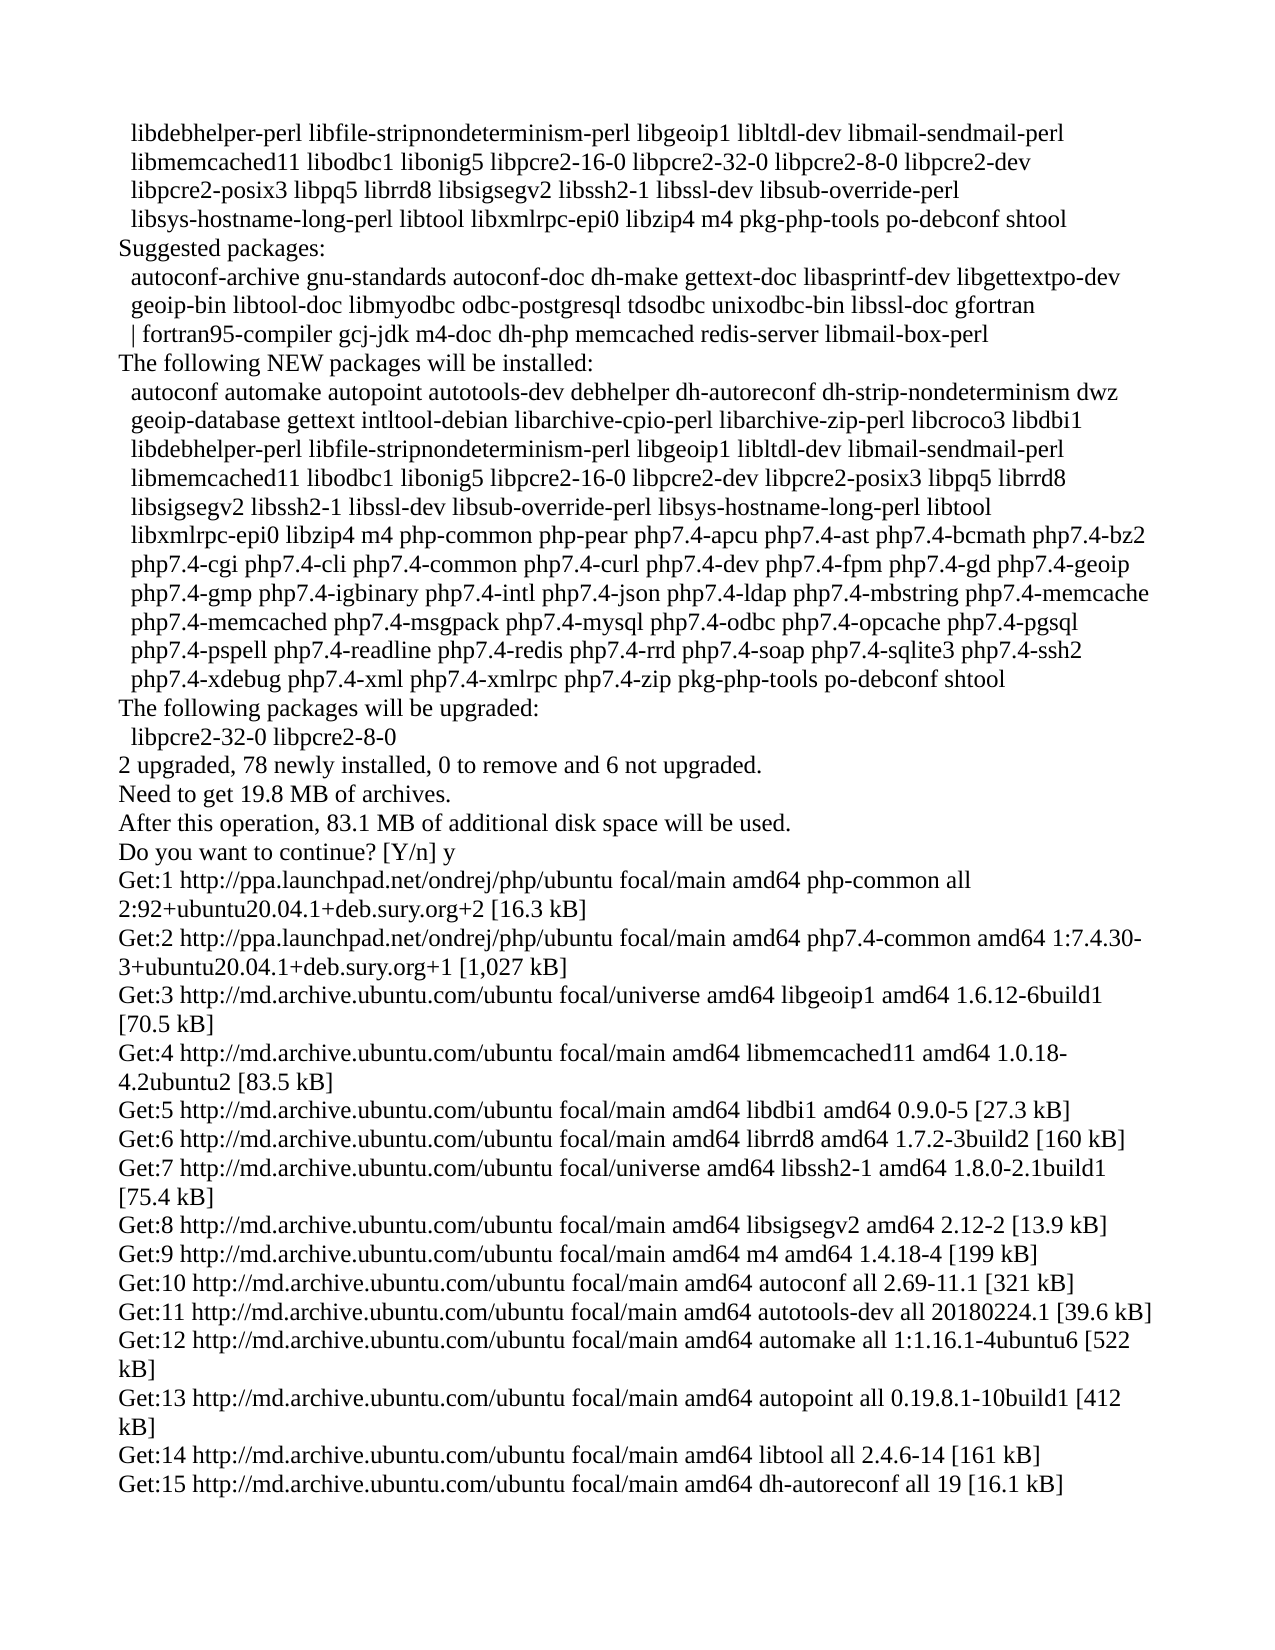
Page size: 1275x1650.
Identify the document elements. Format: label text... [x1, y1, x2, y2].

text Get:9 http://md.archive.ubuntu.com/ubuntu focal/main amd64 m4 amd64 1.4.18-4 [199 kB] [118, 1239, 1157, 1268]
text Get:13 http://md.archive.ubuntu.com/ubuntu focal/main amd64 autopoint all 0.19.8.1-10build1 [412 kB] [118, 1383, 1157, 1441]
text geoip-bin libtool-doc libmyodbc odbc-postgresql tdsodbc unixodbc-bin libssl-doc gfortran [118, 291, 1157, 319]
text Suggested packages: [118, 233, 1157, 262]
text geoip-database gettext intltool-debian libarchive-cpio-perl libarchive-zip-perl libcroco3 libdbi1 [118, 406, 1157, 434]
text Get:11 http://md.archive.ubuntu.com/ubuntu focal/main amd64 autotools-dev all 20180224.1 [39.6 kB] [118, 1297, 1157, 1326]
text autoconf-archive gnu-standards autoconf-doc dh-make gettext-doc libasprintf-dev libgettextpo-dev [118, 262, 1157, 291]
text Get:5 http://md.archive.ubuntu.com/ubuntu focal/main amd64 libdbi1 amd64 0.9.0-5 [27.3 kB] [118, 1096, 1157, 1124]
text Get:14 http://md.archive.ubuntu.com/ubuntu focal/main amd64 libtool all 2.4.6-14 [161 kB] [118, 1441, 1157, 1469]
text php7.4-xdebug php7.4-xml php7.4-xmlrpc php7.4-zip pkg-php-tools po-debconf shtool [118, 664, 1157, 693]
text libmemcached11 libodbc1 libonig5 libpcre2-16-0 libpcre2-dev libpcre2-posix3 libpq5 librrd8 [118, 463, 1157, 492]
text 2 upgraded, 78 newly installed, 0 to remove and 6 not upgraded. [118, 751, 1157, 779]
text autoconf automake autopoint autotools-dev debhelper dh-autoreconf dh-strip-nondeterminism dwz [118, 377, 1157, 406]
text | fortran95-compiler gcj-jdk m4-doc dh-php memcached redis-server libmail-box-perl [118, 319, 1157, 348]
text libdebhelper-perl libfile-stripnondeterminism-perl libgeoip1 libltdl-dev libmail-sendmail-perl [118, 434, 1157, 463]
text Get:15 http://md.archive.ubuntu.com/ubuntu focal/main amd64 dh-autoreconf all 19 [16.1 kB] [118, 1469, 1157, 1498]
text Get:4 http://md.archive.ubuntu.com/ubuntu focal/main amd64 libmemcached11 amd64 1.0.18-4.2ubuntu2 [83.5 kB] [118, 1038, 1157, 1096]
text The following packages will be upgraded: [118, 693, 1157, 722]
text Get:2 http://ppa.launchpad.net/ondrej/php/ubuntu focal/main amd64 php7.4-common amd64 1:7.4.30-3+ubuntu20.04.1+deb.sury.org+1 [1,027 kB] [118, 923, 1157, 981]
text libsigsegv2 libssh2-1 libssl-dev libsub-override-perl libsys-hostname-long-perl libtool [118, 492, 1157, 521]
text libpcre2-32-0 libpcre2-8-0 [118, 722, 1157, 751]
text The following NEW packages will be installed: [118, 348, 1157, 377]
text Get:10 http://md.archive.ubuntu.com/ubuntu focal/main amd64 autoconf all 2.69-11.1 [321 kB] [118, 1268, 1157, 1297]
text Get:12 http://md.archive.ubuntu.com/ubuntu focal/main amd64 automake all 1:1.16.1-4ubuntu6 [522 kB] [118, 1326, 1157, 1383]
text libxmlrpc-epi0 libzip4 m4 php-common php-pear php7.4-apcu php7.4-ast php7.4-bcmath php7.4-bz2 [118, 521, 1157, 549]
text After this operation, 83.1 MB of additional disk space will be used. [118, 808, 1157, 837]
text php7.4-pspell php7.4-readline php7.4-redis php7.4-rrd php7.4-soap php7.4-sqlite3 php7.4-ssh2 [118, 636, 1157, 664]
text Get:6 http://md.archive.ubuntu.com/ubuntu focal/main amd64 librrd8 amd64 1.7.2-3build2 [160 kB] [118, 1124, 1157, 1153]
text Do you want to continue? [Y/n] y [118, 837, 1157, 866]
text php7.4-cgi php7.4-cli php7.4-common php7.4-curl php7.4-dev php7.4-fpm php7.4-gd php7.4-geoip [118, 549, 1157, 578]
text Get:8 http://md.archive.ubuntu.com/ubuntu focal/main amd64 libsigsegv2 amd64 2.12-2 [13.9 kB] [118, 1211, 1157, 1239]
text libsys-hostname-long-perl libtool libxmlrpc-epi0 libzip4 m4 pkg-php-tools po-debconf shtool [118, 204, 1157, 233]
text php7.4-gmp php7.4-igbinary php7.4-intl php7.4-json php7.4-ldap php7.4-mbstring php7.4-memcache [118, 578, 1157, 607]
text Get:3 http://md.archive.ubuntu.com/ubuntu focal/universe amd64 libgeoip1 amd64 1.6.12-6build1 [70.5 kB] [118, 981, 1157, 1038]
text libpcre2-posix3 libpq5 librrd8 libsigsegv2 libssh2-1 libssl-dev libsub-override-perl [118, 176, 1157, 204]
text Get:1 http://ppa.launchpad.net/ondrej/php/ubuntu focal/main amd64 php-common all 2:92+ubuntu20.04.1+deb.sury.org+2 [16.3 kB] [118, 866, 1157, 923]
text php7.4-memcached php7.4-msgpack php7.4-mysql php7.4-odbc php7.4-opcache php7.4-pgsql [118, 607, 1157, 636]
text Get:7 http://md.archive.ubuntu.com/ubuntu focal/universe amd64 libssh2-1 amd64 1.8.0-2.1build1 [75.4 kB] [118, 1153, 1157, 1211]
text Need to get 19.8 MB of archives. [118, 779, 1157, 808]
text libdebhelper-perl libfile-stripnondeterminism-perl libgeoip1 libltdl-dev libmail-sendmail-perl [118, 118, 1157, 147]
text libmemcached11 libodbc1 libonig5 libpcre2-16-0 libpcre2-32-0 libpcre2-8-0 libpcre2-dev [118, 147, 1157, 176]
